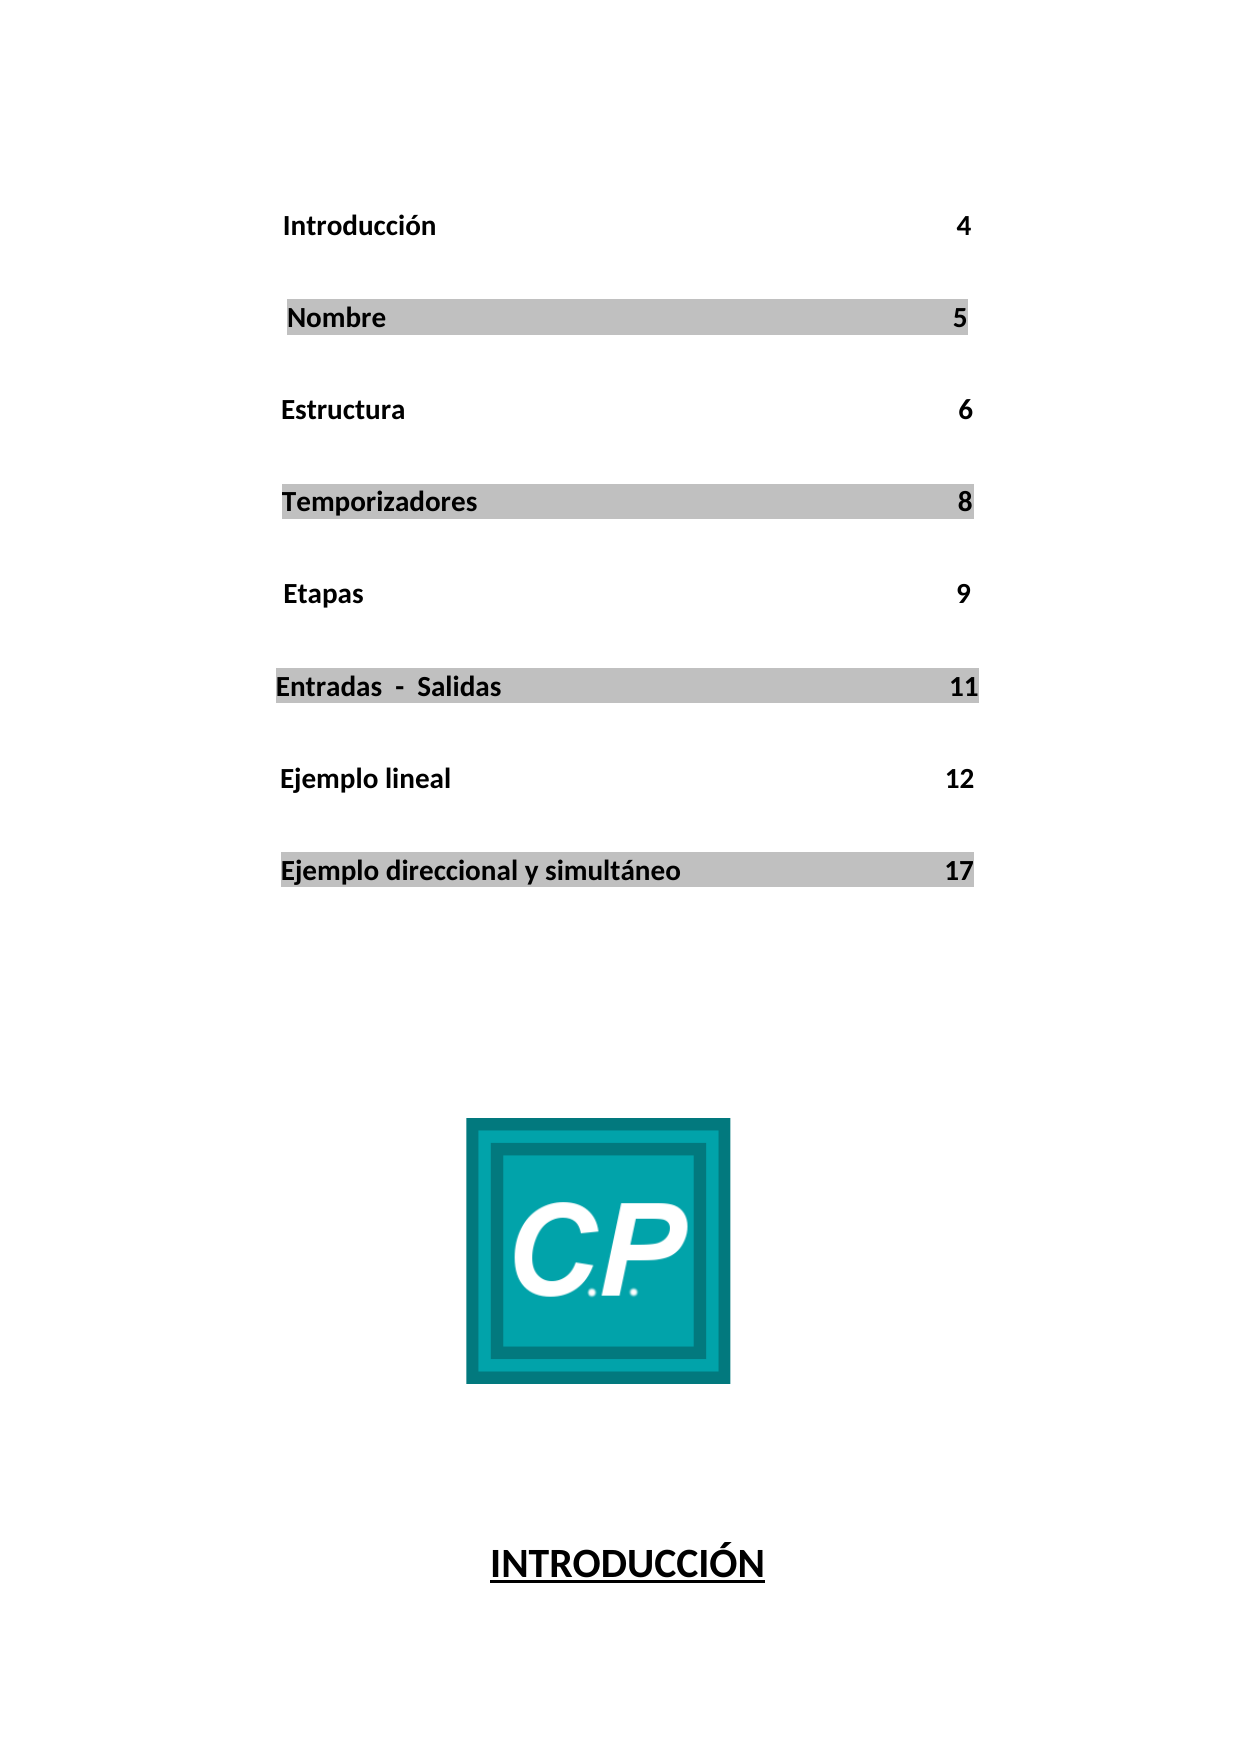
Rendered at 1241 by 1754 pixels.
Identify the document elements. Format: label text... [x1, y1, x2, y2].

text Entradas - Salidas 11 [133, 668, 1122, 703]
text Ejemplo direccional y simultáneo 17 [133, 852, 1122, 887]
text Nombre 5 [133, 299, 1122, 335]
text Etapas 9 [133, 576, 1122, 611]
text Temporizadores 8 [133, 483, 1122, 519]
text Ejemplo lineal 12 [133, 760, 1122, 795]
text Estructura 6 [133, 391, 1122, 427]
text INTRODUCCIÓN [133, 1537, 1122, 1588]
text Introducción 4 [133, 207, 1122, 243]
